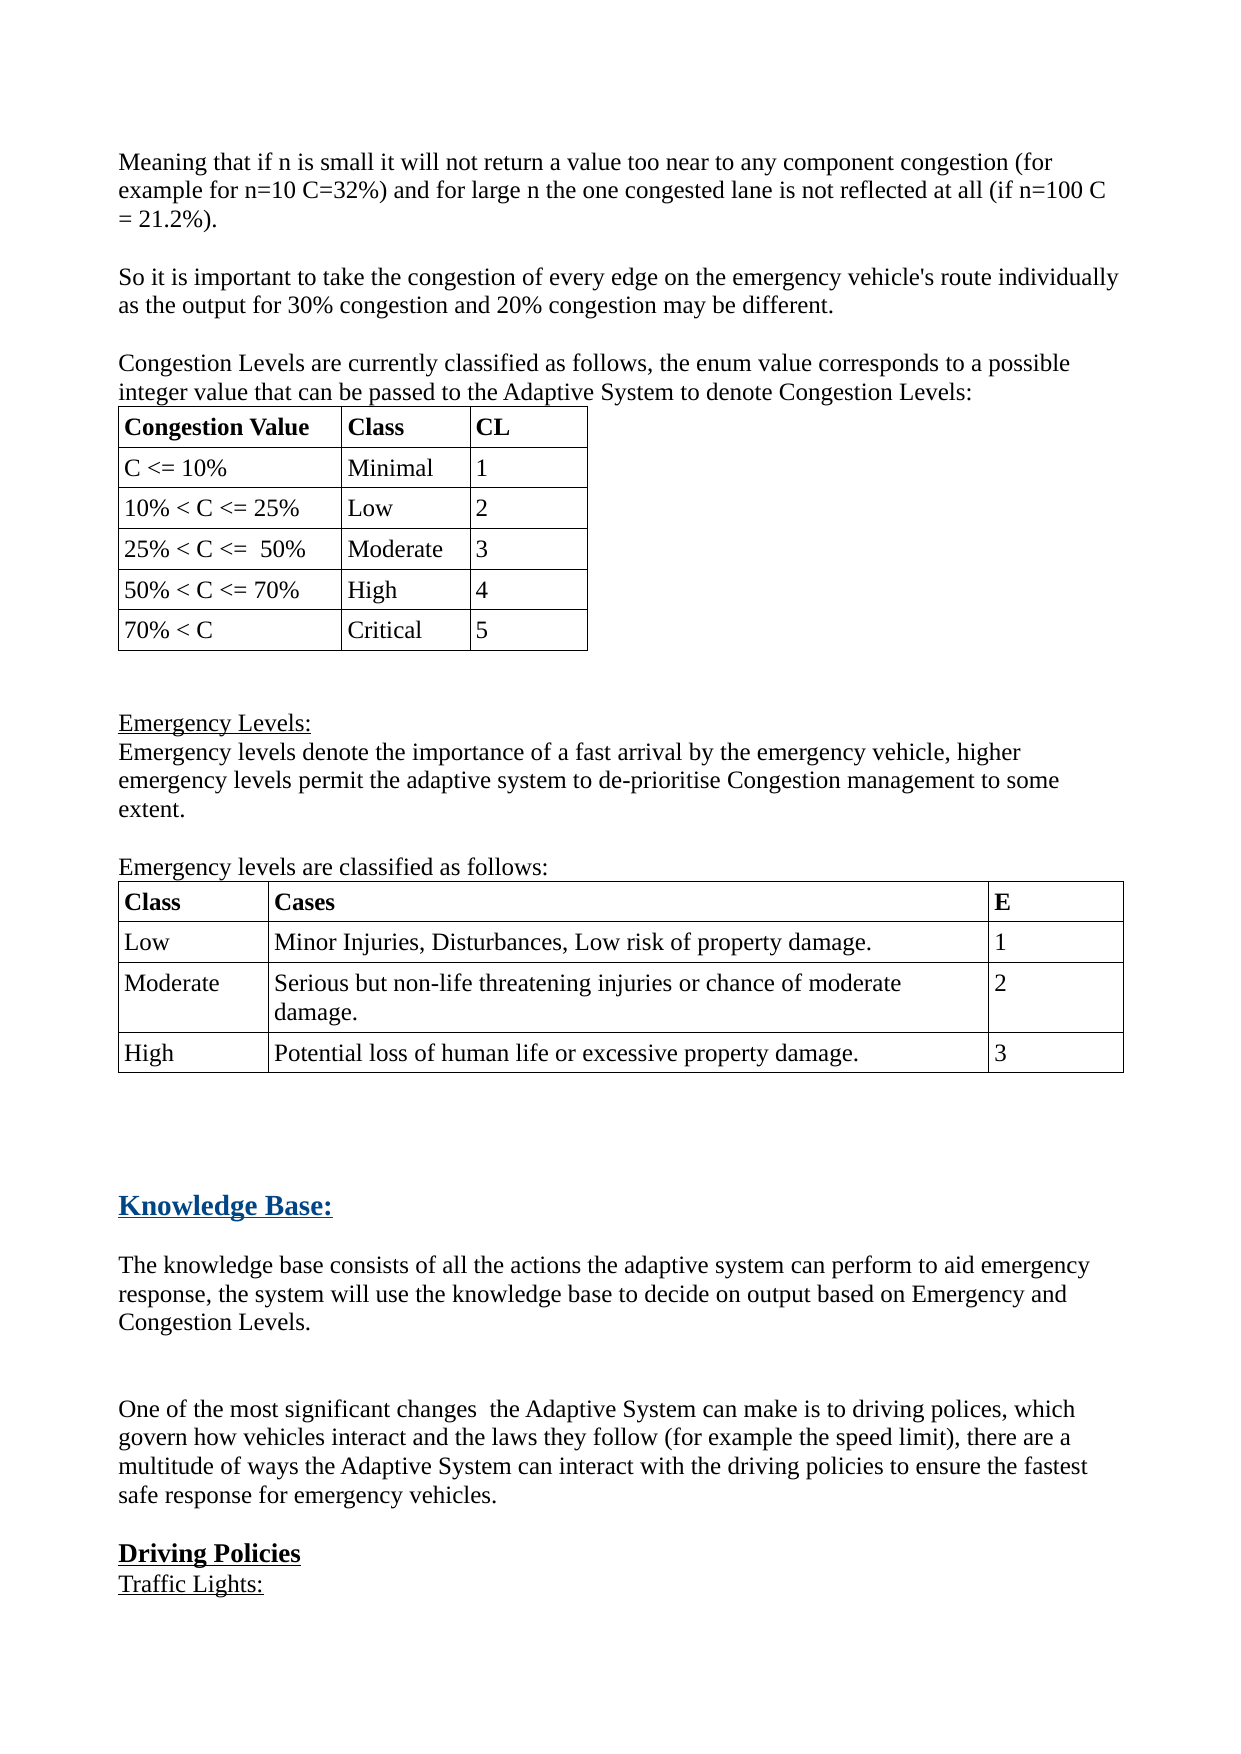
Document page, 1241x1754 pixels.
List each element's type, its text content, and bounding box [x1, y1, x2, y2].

table_cell 25% < C <= 50% [119, 529, 341, 568]
table_cell Low [119, 922, 268, 962]
table_cell 2 [989, 963, 1123, 1031]
table_cell 10% < C <= 25% [119, 488, 341, 528]
text Emergency levels are classified as follows: [118, 852, 1122, 881]
text So it is important to take the congestion of every edge on the emergency vehicle's route individually as the output for 30% congestion and 20% congestion may be different. [118, 262, 1122, 319]
table_cell High [119, 1033, 268, 1072]
text One of the most significant changes the Adaptive System can make is to driving polices, which govern how vehicles interact and the laws they follow (for example the speed limit), there are a multitude of ways the Adaptive System can interact with the driving policies to ensure the fastest safe response for emergency vehicles. [118, 1394, 1122, 1509]
text Emergency Levels: [118, 708, 1122, 737]
table_cell 50% < C <= 70% [119, 570, 341, 609]
table_cell 1 [989, 922, 1123, 962]
table_cell Critical [342, 610, 470, 650]
table_cell 1 [471, 448, 587, 487]
table_cell 70% < C [119, 610, 341, 650]
text The knowledge base consists of all the actions the adaptive system can perform to aid emergency response, the system will use the knowledge base to decide on output based on Emergency and Congestion Levels. [118, 1250, 1122, 1336]
table_header Cases [269, 882, 988, 921]
text Congestion Levels are currently classified as follows, the enum value corresponds to a possible integer value that can be passed to the Adaptive System to denote Congestion Levels: [118, 348, 1122, 406]
table_header Class [342, 407, 470, 446]
table_header Class [119, 882, 268, 921]
table_cell Minimal [342, 448, 470, 487]
table_cell Serious but non-life threatening injuries or chance of moderate damage. [269, 963, 988, 1031]
table_cell Minor Injuries, Disturbances, Low risk of property damage. [269, 922, 988, 962]
table_header Congestion Value [119, 407, 341, 446]
table_cell Low [342, 488, 470, 528]
table_header CL [471, 407, 587, 446]
table_cell High [342, 570, 470, 609]
table_cell C <= 10% [119, 448, 341, 487]
table_cell Moderate [119, 963, 268, 1031]
table_cell 3 [989, 1033, 1123, 1072]
table_cell 5 [471, 610, 587, 650]
text Meaning that if n is small it will not return a value too near to any component congestion (for example for n=10 C=32%) and for large n the one congested lane is not reflected at all (if n=100 C = 21.2%). [118, 147, 1122, 233]
table_header E [989, 882, 1123, 921]
text Knowledge Base: [118, 1188, 1122, 1221]
text Driving Policies [118, 1537, 1122, 1569]
table_cell 3 [471, 529, 587, 568]
text Traffic Lights: [118, 1569, 1122, 1597]
text Emergency levels denote the importance of a fast arrival by the emergency vehicle, higher emergency levels permit the adaptive system to de-prioritise Congestion management to some extent. [118, 737, 1122, 823]
table_cell 2 [471, 488, 587, 528]
table_cell 4 [471, 570, 587, 609]
table_cell Potential loss of human life or excessive property damage. [269, 1033, 988, 1072]
table_cell Moderate [342, 529, 470, 568]
